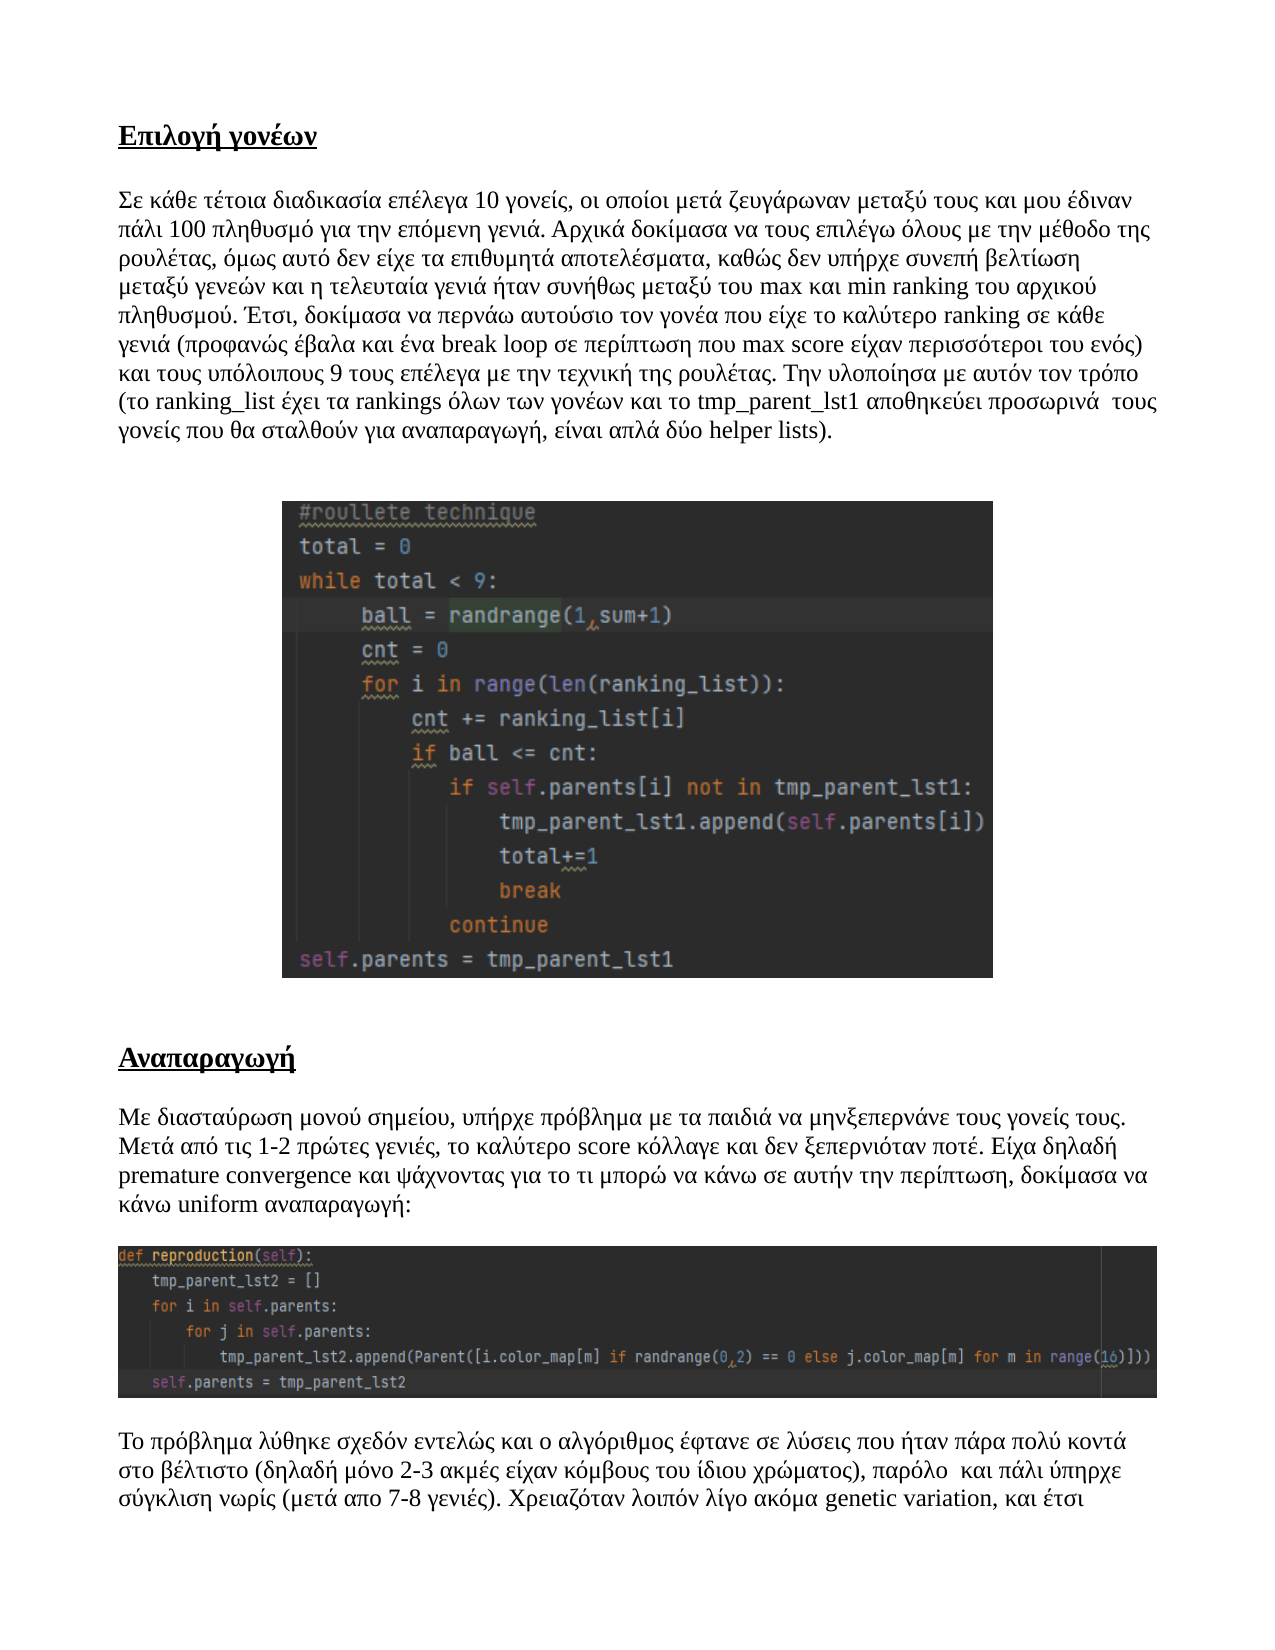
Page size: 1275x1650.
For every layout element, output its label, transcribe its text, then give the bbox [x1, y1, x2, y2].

text Επιλογή γονέων [118, 118, 1157, 152]
text Το πρόβλημα λύθηκε σχεδόν εντελώς και ο αλγόριθμος έφτανε σε λύσεις που ήταν πάρα πολύ κοντά στο βέλτιστο (δηλαδή μόνο 2-3 ακμές είχαν κόμβους του ίδιου χρώματος), παρόλο και πάλι ύπηρχε σύγκλιση νωρίς (μετά απο 7-8 γενιές). Χρειαζόταν λοιπόν λίγο ακόμα genetic variation, και έτσι [118, 1426, 1157, 1512]
text Με διασταύρωση μονού σημείου, υπήρχε πρόβλημα με τα παιδιά να μηνξεπερνάνε τους γονείς τους. Μετά από τις 1-2 πρώτες γενιές, το καλύτερο score κόλλαγε και δεν ξεπερνιόταν ποτέ. Είχα δηλαδή premature convergence και ψάχνοντας για το τι μπορώ να κάνω σε αυτήν την περίπτωση, δοκίμασα να κάνω uniform αναπαραγωγή: [118, 1102, 1157, 1217]
text Αναπαραγωγή [118, 1040, 1157, 1074]
picture [118, 1246, 1157, 1398]
text Σε κάθε τέτοια διαδικασία επέλεγα 10 γονείς, οι οποίοι μετά ζευγάρωναν μεταξύ τους και μου έδιναν πάλι 100 πληθυσμό για την επόμενη γενιά. Αρχικά δοκίμασα να τους επιλέγω όλους με την μέθοδο της ρουλέτας, όμως αυτό δεν είχε τα επιθυμητά αποτελέσματα, καθώς δεν υπήρχε συνεπή βελτίωση μεταξύ γενεών και η τελευταία γενιά ήταν συνήθως μεταξύ του max και min ranking του αρχικού πληθυσμού. Έτσι, δοκίμασα να περνάω αυτούσιο τον γονέα που είχε το καλύτερο ranking σε κάθε γενιά (προφανώς έβαλα και ένα break loop σε περίπτωση που max score είχαν περισσότεροι του ενός) και τους υπόλοιπους 9 τους επέλεγα με την τεχνική της ρουλέτας. Την υλοποίησα με αυτόν τον τρόπο (τo ranking_list έχει τα rankings όλων των γονέων και το tmp_parent_lst1 αποθηκεύει προσωρινά τους γονείς που θα σταλθούν για αναπαραγωγή, είναι απλά δύο helper lists). [118, 185, 1157, 444]
picture [282, 501, 993, 978]
